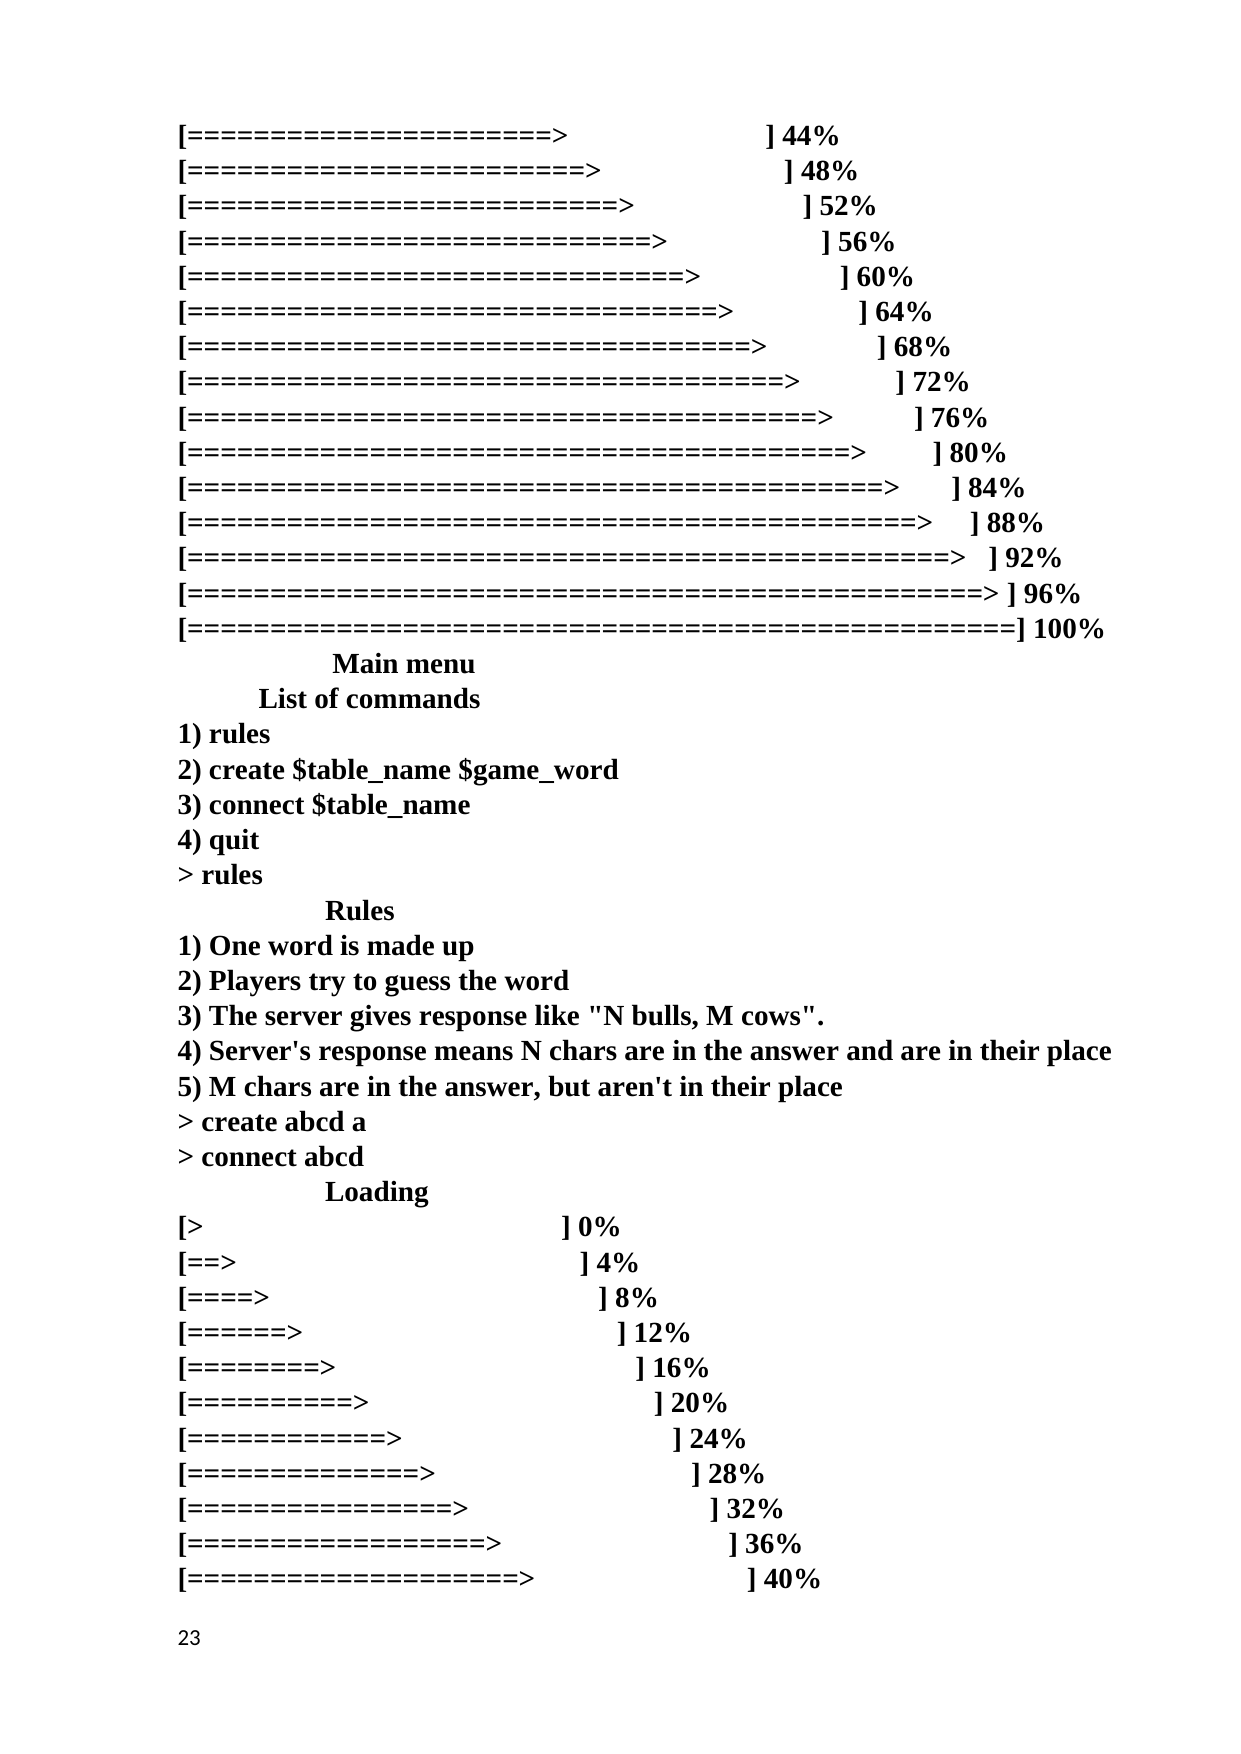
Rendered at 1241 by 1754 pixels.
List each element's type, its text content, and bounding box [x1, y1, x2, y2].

text [==================================================] 100% [177, 611, 1152, 644]
text [============> ] 24% [177, 1421, 1152, 1454]
text 2) Players try to guess the word [177, 963, 1152, 997]
text 1) rules [177, 717, 1152, 750]
text 2) create $table_name $game_word [177, 752, 1152, 785]
text Main menu [177, 646, 1152, 680]
text [==========================> ] 52% [177, 188, 1152, 222]
text [==================> ] 36% [177, 1526, 1152, 1560]
text [> ] 0% [177, 1209, 1152, 1243]
text [====================> ] 40% [177, 1562, 1152, 1595]
text 3) The server gives response like "N bulls, M cows". [177, 998, 1152, 1032]
text [============================================> ] 88% [177, 505, 1152, 539]
text 5) M chars are in the answer, but aren't in their place [177, 1069, 1152, 1102]
text > connect abcd [177, 1139, 1152, 1173]
text [==================================> ] 68% [177, 329, 1152, 363]
text [==========> ] 20% [177, 1386, 1152, 1419]
text [========> ] 16% [177, 1350, 1152, 1384]
text [================> ] 32% [177, 1491, 1152, 1525]
text [========================> ] 48% [177, 153, 1152, 187]
text [================================> ] 64% [177, 294, 1152, 328]
text Loading [177, 1174, 1152, 1208]
text [==============================> ] 60% [177, 259, 1152, 292]
text [======================> ] 44% [177, 118, 1152, 152]
text > create abcd a [177, 1104, 1152, 1137]
text 3) connect $table_name [177, 787, 1152, 821]
text [================================================> ] 96% [177, 576, 1152, 609]
text 4) Server's response means N chars are in the answer and are in their place [177, 1033, 1152, 1067]
text 1) One word is made up [177, 928, 1152, 961]
text [======> ] 12% [177, 1315, 1152, 1349]
text List of commands [177, 681, 1152, 715]
text [==============================================> ] 92% [177, 541, 1152, 574]
text [======================================> ] 76% [177, 400, 1152, 433]
text > rules [177, 857, 1152, 891]
text [==============> ] 28% [177, 1456, 1152, 1489]
text 4) quit [177, 822, 1152, 856]
text [========================================> ] 80% [177, 435, 1152, 468]
text [====================================> ] 72% [177, 364, 1152, 398]
text [==> ] 4% [177, 1245, 1152, 1278]
text Rules [177, 893, 1152, 926]
text [============================> ] 56% [177, 224, 1152, 257]
text [==========================================> ] 84% [177, 470, 1152, 504]
text [====> ] 8% [177, 1280, 1152, 1313]
